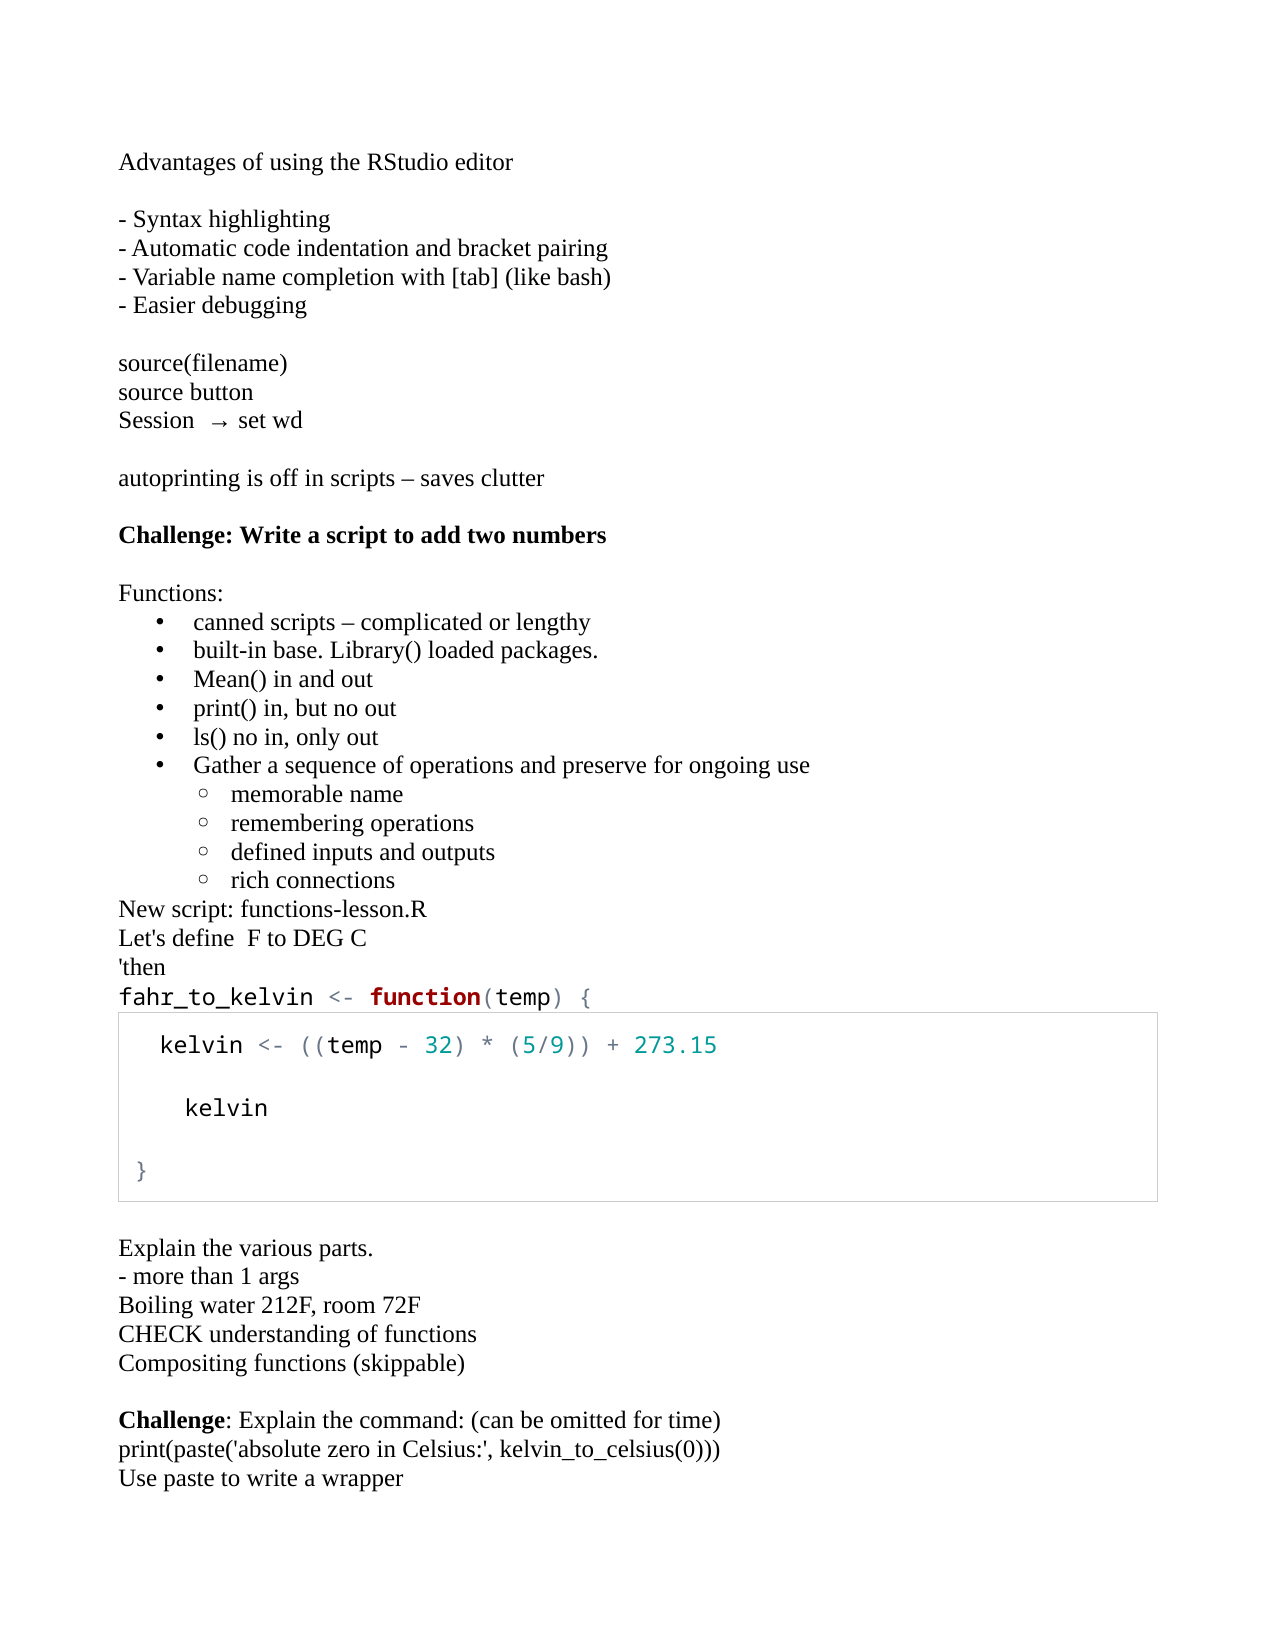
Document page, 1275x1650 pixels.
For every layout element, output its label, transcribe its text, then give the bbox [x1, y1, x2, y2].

list Gather a sequence of operations and preserve for ongoing use [156, 751, 1157, 779]
text Challenge: Explain the command: (can be omitted for time) [118, 1405, 1157, 1434]
text Compositing functions (skippable) [118, 1348, 1157, 1376]
text Let's define F to DEG C [118, 923, 1157, 952]
list memorable name [193, 779, 1157, 808]
text } [119, 1138, 1157, 1201]
list defined inputs and outputs [193, 837, 1157, 866]
list rich connections [193, 866, 1157, 894]
text autoprinting is off in scripts – saves clutter [118, 463, 1157, 492]
text fahr_to_kelvin <- function(temp) { [118, 981, 1157, 1012]
list built-in base. Library() loaded packages. [156, 636, 1157, 664]
list canned scripts – complicated or lengthy [156, 607, 1157, 636]
text 'then [118, 952, 1157, 981]
text - Easier debugging [118, 291, 1157, 319]
text kelvin [119, 1075, 1157, 1123]
text Boiling water 212F, room 72F [118, 1290, 1157, 1319]
text source(filename) [118, 348, 1157, 377]
list ls() no in, only out [156, 722, 1157, 751]
list print() in, but no out [156, 693, 1157, 722]
text CHECK understanding of functions [118, 1319, 1157, 1348]
text - more than 1 args [118, 1261, 1157, 1290]
text source button [118, 377, 1157, 406]
list Mean() in and out [156, 664, 1157, 693]
text kelvin <- ((temp - 32) * (5/9)) + 273.15 [119, 1013, 1157, 1060]
text Use paste to write a wrapper [118, 1463, 1157, 1491]
text - Automatic code indentation and bracket pairing [118, 233, 1157, 262]
text New script: functions-lesson.R [118, 894, 1157, 923]
text - Syntax highlighting [118, 204, 1157, 233]
text Explain the various parts. [118, 1233, 1157, 1261]
text Advantages of using the RStudio editor [118, 147, 1157, 176]
text Functions: [118, 578, 1157, 607]
text print(paste('absolute zero in Celsius:', kelvin_to_celsius(0))) [118, 1434, 1157, 1463]
list remembering operations [193, 808, 1157, 837]
text Session → set wd [118, 406, 1157, 434]
text - Variable name completion with [tab] (like bash) [118, 262, 1157, 291]
text Challenge: Write a script to add two numbers [118, 521, 1157, 549]
